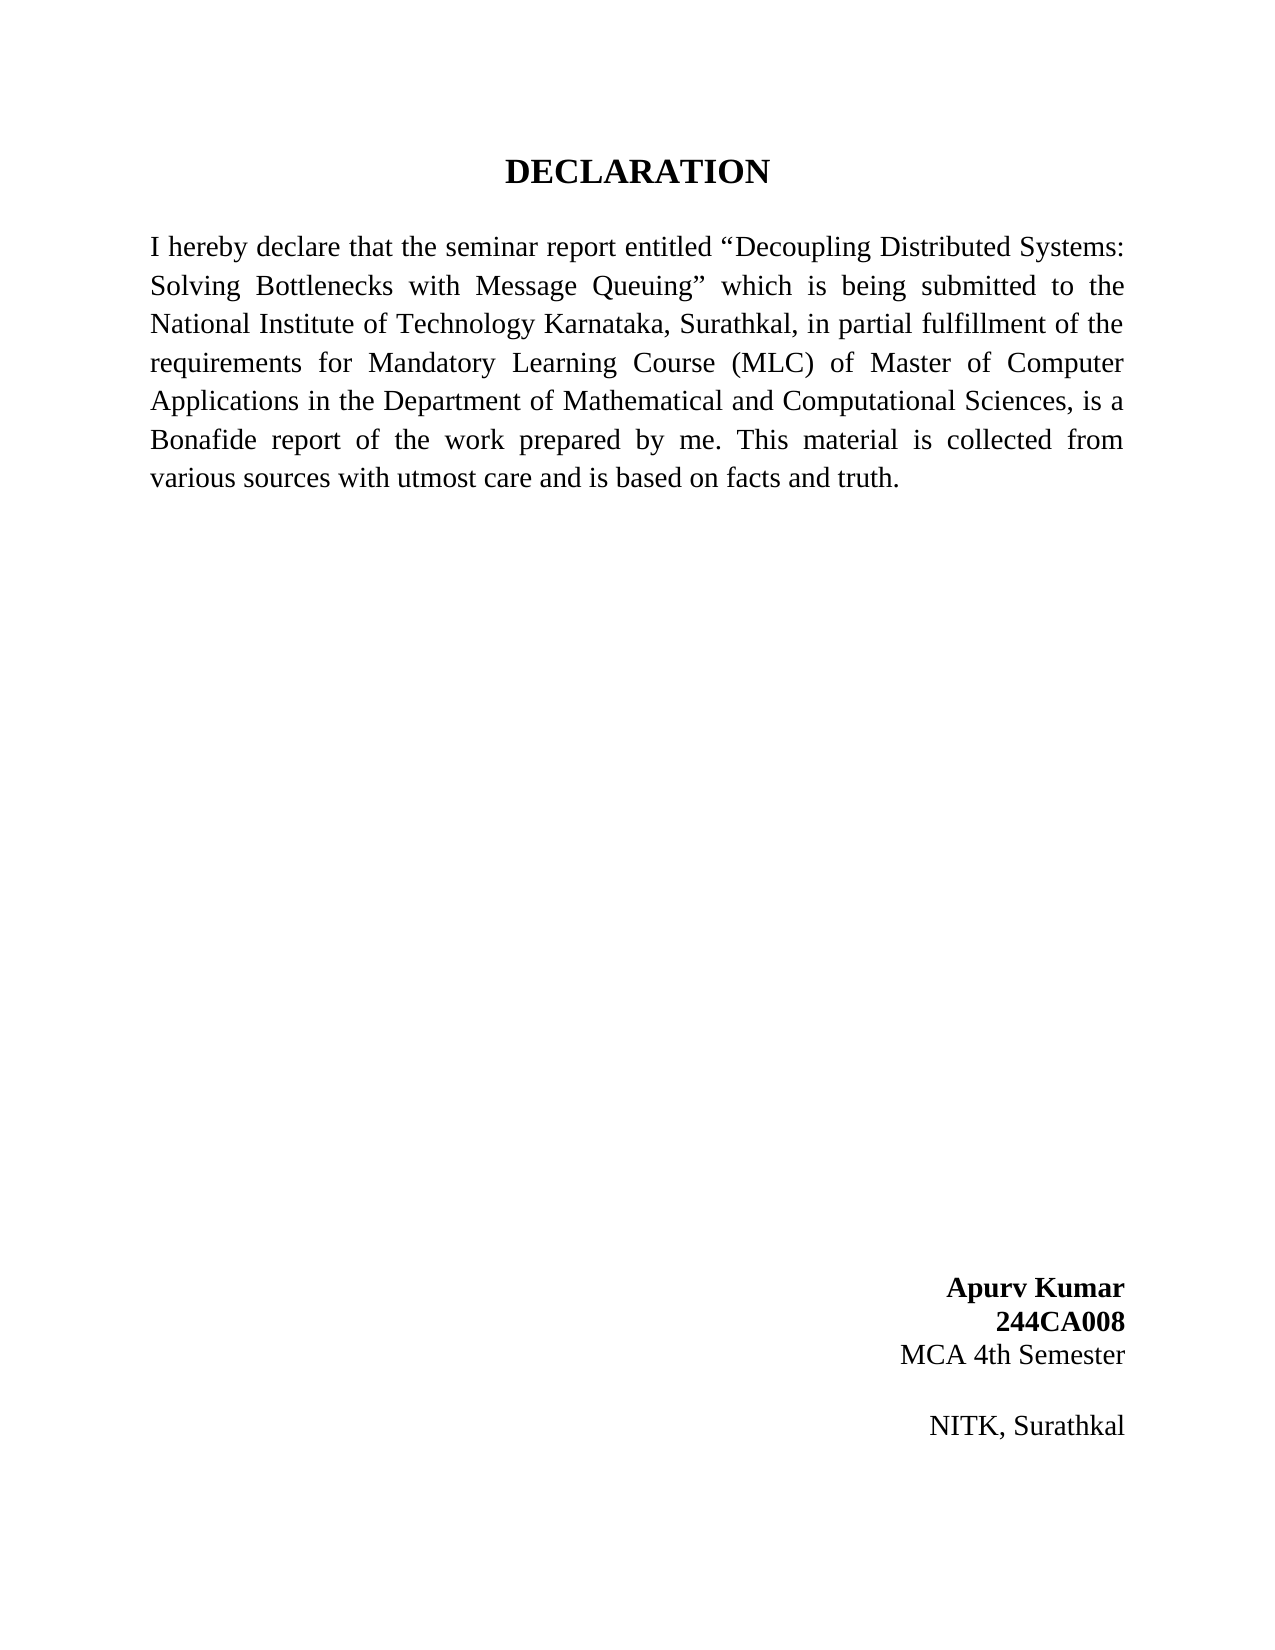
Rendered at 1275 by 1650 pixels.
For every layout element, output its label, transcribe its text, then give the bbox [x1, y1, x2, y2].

text 244CA008 [150, 1304, 1125, 1337]
text DECLARATION [150, 150, 1125, 191]
text I hereby declare that the seminar report entitled “Decoupling Distributed Systems: Solving Bottlenecks with Message Queuing” which is being submitted to the National Institute of Technology Karnataka, Surathkal, in partial fulfillment of the requirements for Mandatory Learning Course (MLC) of Master of Computer Applications in the Department of Mathematical and Computational Sciences, is a Bonafide report of the work prepared by me. This material is collected from various sources with utmost care and is based on facts and truth. [150, 229, 1125, 494]
text Apurv Kumar [150, 1270, 1125, 1304]
text NITK, Surathkal [150, 1408, 1125, 1442]
text MCA 4th Semester [150, 1337, 1125, 1371]
